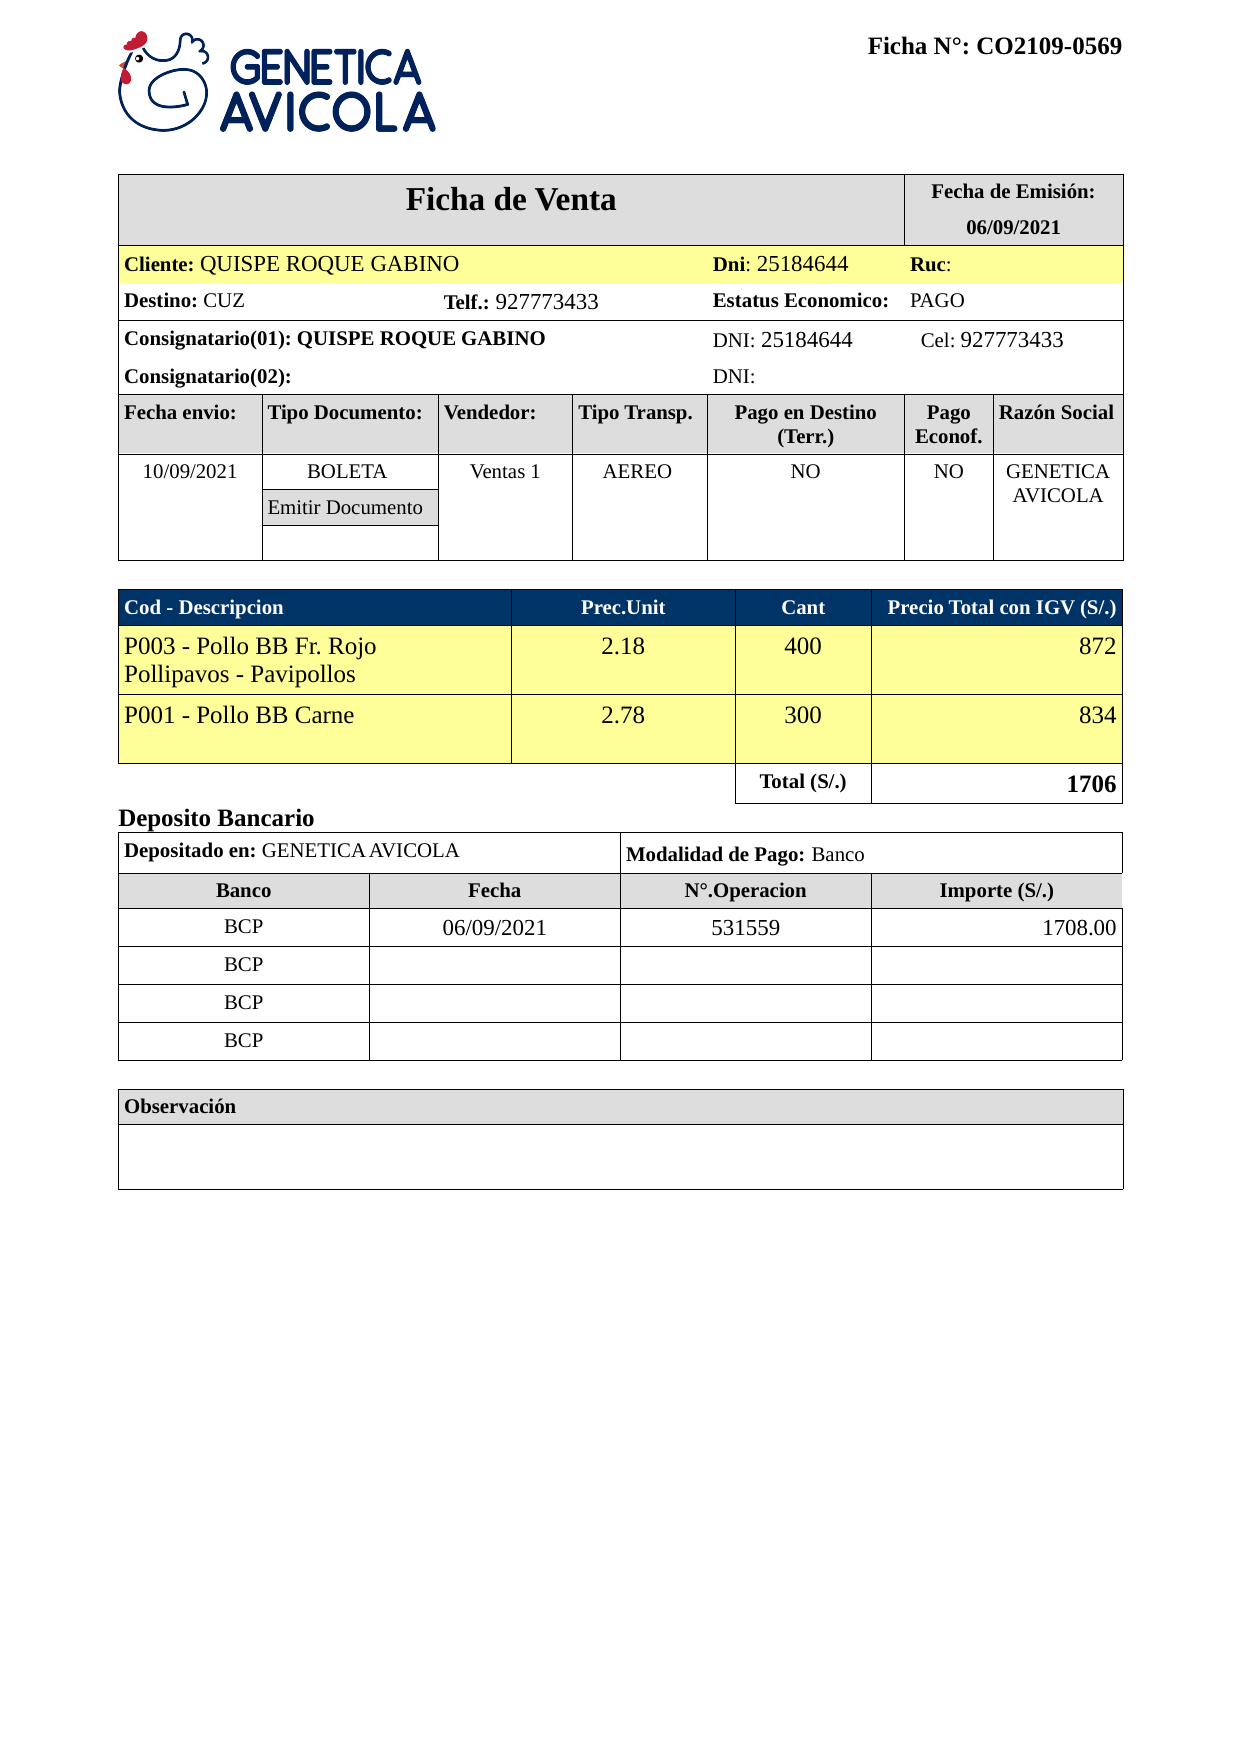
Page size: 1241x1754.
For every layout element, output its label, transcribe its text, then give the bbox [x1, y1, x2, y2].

table_cell [370, 1023, 620, 1060]
table_cell BCP [119, 985, 369, 1022]
table_header Observación [119, 1090, 1123, 1124]
table_header Cod - Descripcion [119, 590, 511, 625]
table_cell Fecha [370, 874, 620, 908]
table_cell Cel: 927773433 [915, 321, 1123, 358]
table_cell PAGO [904, 283, 1123, 320]
table_cell Vendedor: [439, 395, 572, 453]
table_cell [511, 764, 735, 803]
table_cell [621, 985, 871, 1022]
table_cell Tipo Transp. [573, 395, 707, 453]
table_cell 834 [872, 695, 1122, 763]
table_cell [119, 1125, 1123, 1189]
table_cell [621, 1023, 871, 1060]
table_cell BCP [119, 947, 369, 984]
table_cell Consignatario(01): QUISPE ROQUE GABINO [119, 321, 707, 358]
table_cell Dni: 25184644 [707, 246, 904, 283]
table_cell Tipo Documento: [263, 395, 438, 453]
table_cell Razón Social [994, 395, 1123, 453]
table_cell NO [708, 455, 904, 560]
table_cell 400 [736, 626, 871, 694]
table_cell DNI: 25184644 [707, 321, 915, 358]
table_cell Pago en Destino (Terr.) [708, 395, 904, 453]
table_cell Cliente: QUISPE ROQUE GABINO [119, 246, 707, 283]
table_cell Estatus Economico: [707, 283, 904, 320]
table_cell 2.18 [512, 626, 735, 694]
table_header Cant [736, 590, 871, 625]
table_cell 1706 [872, 764, 1122, 803]
table_cell BCP [119, 1023, 369, 1060]
table_cell 300 [736, 695, 871, 763]
table_header Prec.Unit [512, 590, 735, 625]
table_cell [263, 526, 438, 560]
table_cell Fecha envio: [119, 395, 262, 453]
table_cell BOLETA [263, 455, 438, 489]
table_cell [370, 947, 620, 984]
text Deposito Bancario [118, 803, 1122, 832]
table_cell N°.Operacion [621, 874, 871, 908]
table_cell P001 - Pollo BB Carne [119, 695, 511, 763]
table_cell 531559 [621, 909, 871, 946]
table_cell 2.78 [512, 695, 735, 763]
table_cell Emitir Documento [263, 490, 438, 525]
table_cell Importe (S/.) [872, 874, 1122, 908]
table_cell [118, 764, 511, 803]
table_cell Consignatario(02): [119, 358, 707, 394]
table_cell DNI: [707, 358, 1123, 394]
table_cell [370, 985, 620, 1022]
table_cell NO [905, 455, 993, 560]
table_cell Ventas 1 [439, 455, 572, 560]
table_header Modalidad de Pago: Banco [621, 833, 1122, 872]
table_cell 1708.00 [872, 909, 1122, 946]
table_cell AEREO [573, 455, 707, 560]
table_cell [872, 947, 1122, 984]
table_cell Ruc: [904, 246, 1123, 283]
table_cell GENETICA AVICOLA [994, 455, 1123, 560]
table_cell 10/09/2021 [119, 455, 262, 560]
table_header Fecha de Emisión: [905, 175, 1123, 209]
picture [118, 31, 436, 132]
table_cell Telf.: 927773433 [438, 283, 707, 320]
table_cell Destino: CUZ [119, 283, 438, 320]
table_header Ficha de Venta [119, 175, 904, 245]
table_cell [621, 947, 871, 984]
table_cell 872 [872, 626, 1122, 694]
table_cell [872, 985, 1122, 1022]
table_cell 06/09/2021 [905, 209, 1123, 245]
table_cell Banco [119, 874, 369, 908]
table_cell P003 - Pollo BB Fr. Rojo Pollipavos - Pavipollos [119, 626, 511, 694]
table_cell BCP [119, 909, 369, 946]
table_cell 06/09/2021 [370, 909, 620, 946]
table_cell Total (S/.) [736, 764, 871, 803]
table_cell [872, 1023, 1122, 1060]
table_cell Pago Econof. [905, 395, 993, 453]
table_header Depositado en: GENETICA AVICOLA [119, 833, 620, 872]
table_header Precio Total con IGV (S/.) [872, 590, 1122, 625]
